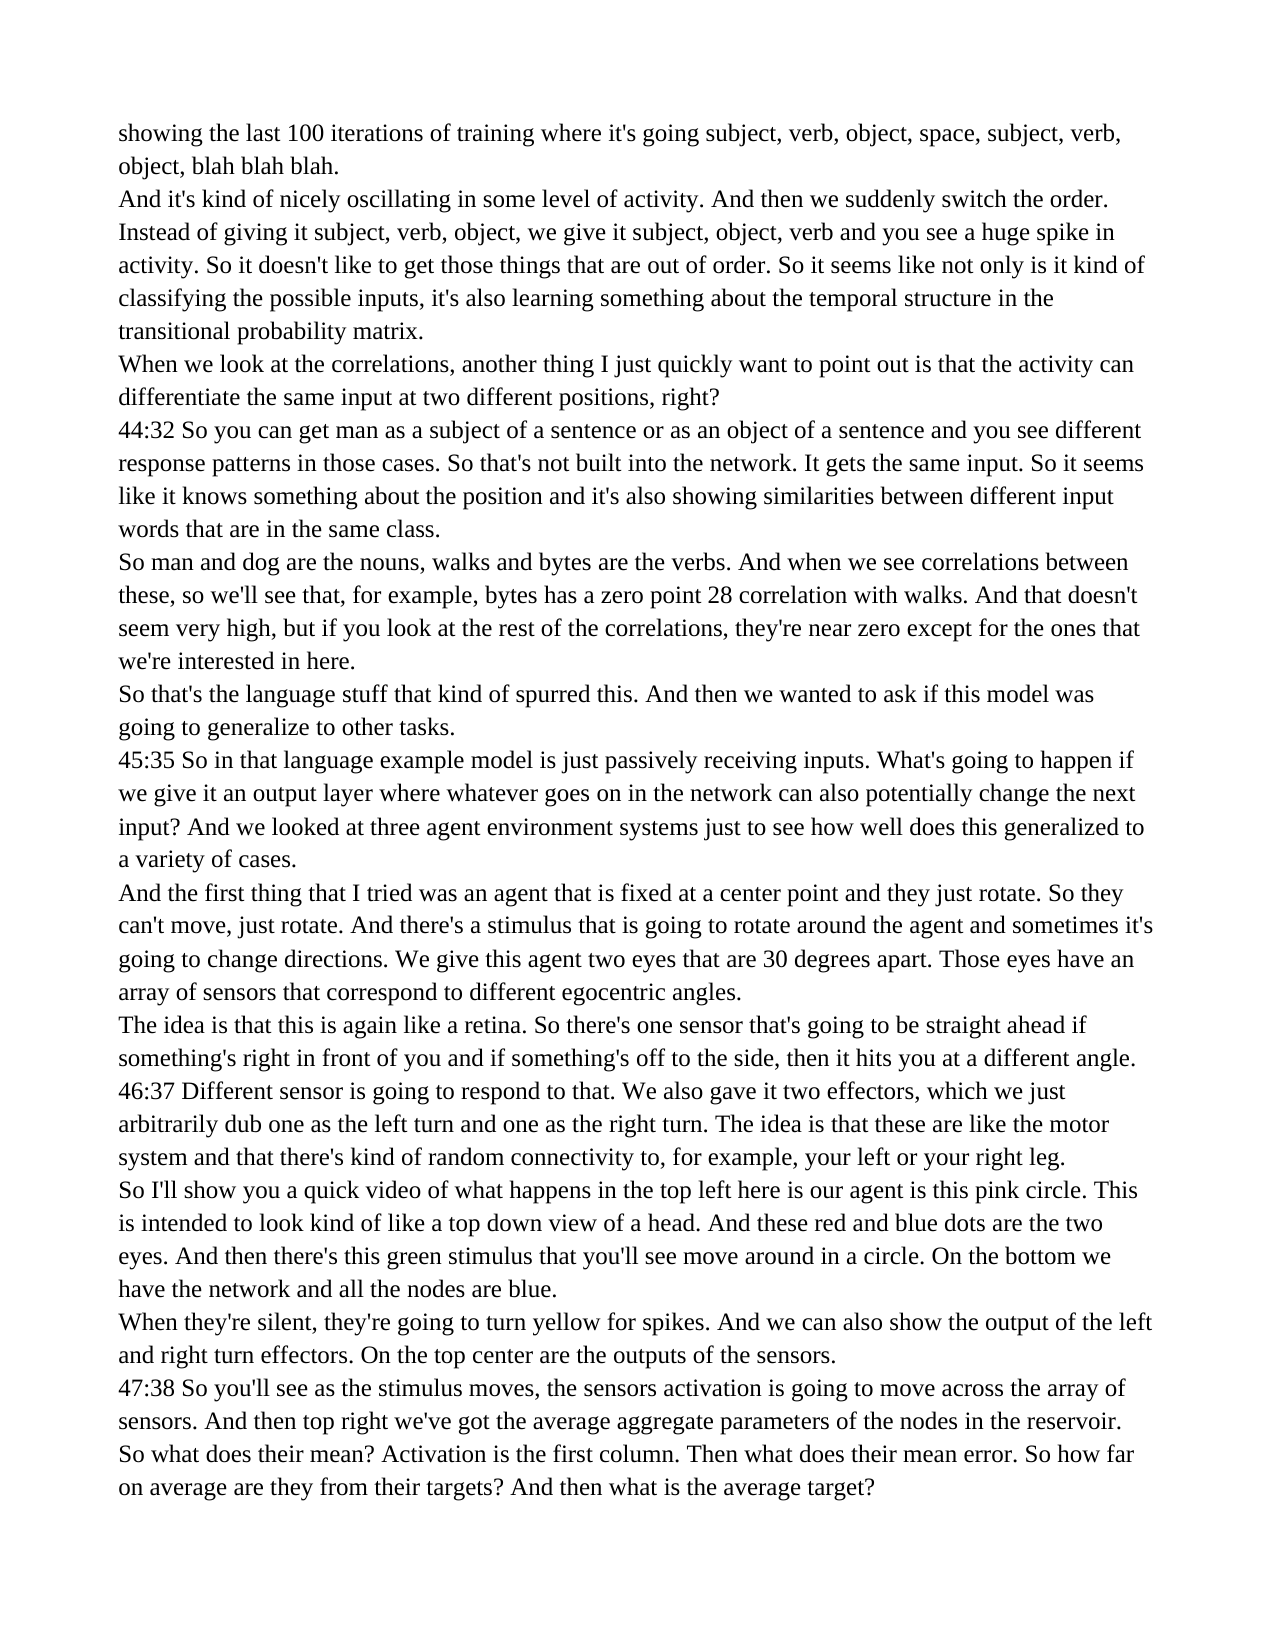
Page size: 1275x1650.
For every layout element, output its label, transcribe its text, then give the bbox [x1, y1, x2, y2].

text So that's the language stuff that kind of spurred this. And then we wanted to ask if this model was going to generalize to other tasks. [118, 679, 1157, 741]
text And it's kind of nicely oscillating in some level of activity. And then we suddenly switch the order. Instead of giving it subject, verb, object, we give it subject, object, verb and you see a huge spike in activity. So it doesn't like to get those things that are out of order. So it seems like not only is it kind of classifying the possible inputs, it's also learning something about the temporal structure in the transitional probability matrix. [118, 184, 1157, 345]
text 44:32 So you can get man as a subject of a sentence or as an object of a sentence and you see different response patterns in those cases. So that's not built into the network. It gets the same input. So it seems like it knows something about the position and it's also showing similarities between different input words that are in the same class. [118, 415, 1157, 543]
text 45:35 So in that language example model is just passively receiving inputs. What's going to happen if we give it an output layer where whatever goes on in the network can also potentially change the next input? And we looked at three agent environment systems just to see how well does this generalized to a variety of cases. [118, 746, 1157, 873]
text So man and dog are the nouns, walks and bytes are the verbs. And when we see correlations between these, so we'll see that, for example, bytes has a zero point 28 correlation with walks. And that doesn't seem very high, but if you look at the rest of the correlations, they're near zero except for the ones that we're interested in here. [118, 547, 1157, 675]
text When they're silent, they're going to turn yellow for spikes. And we can also show the output of the left and right turn effectors. On the top center are the outputs of the sensors. [118, 1307, 1157, 1369]
text showing the last 100 iterations of training where it's going subject, verb, object, space, subject, verb, object, blah blah blah. [118, 118, 1157, 180]
text So what does their mean? Activation is the first column. Then what does their mean error. So how far on average are they from their targets? And then what is the average target? [118, 1439, 1157, 1501]
text And the first thing that I tried was an agent that is fixed at a center point and they just rotate. So they can't move, just rotate. And there's a stimulus that is going to rotate around the agent and sometimes it's going to change directions. We give this agent two eyes that are 30 degrees apart. Those eyes have an array of sensors that correspond to different egocentric angles. [118, 878, 1157, 1005]
text 47:38 So you'll see as the stimulus moves, the sensors activation is going to move across the array of sensors. And then top right we've got the average aggregate parameters of the nodes in the reservoir. [118, 1373, 1157, 1435]
text The idea is that this is again like a retina. So there's one sensor that's going to be straight ahead if something's right in front of you and if something's off to the side, then it hits you at a different angle. [118, 1010, 1157, 1071]
text 46:37 Different sensor is going to respond to that. We also gave it two effectors, which we just arbitrarily dub one as the left turn and one as the right turn. The idea is that these are like the motor system and that there's kind of random connectivity to, for example, your left or your right leg. [118, 1076, 1157, 1171]
text When we look at the correlations, another thing I just quickly want to point out is that the activity can differentiate the same input at two different positions, right? [118, 349, 1157, 411]
text So I'll show you a quick video of what happens in the top left here is our agent is this pink circle. This is intended to look kind of like a top down view of a head. And these red and blue dots are the two eyes. And then there's this green stimulus that you'll see move around in a circle. On the bottom we have the network and all the nodes are blue. [118, 1175, 1157, 1303]
